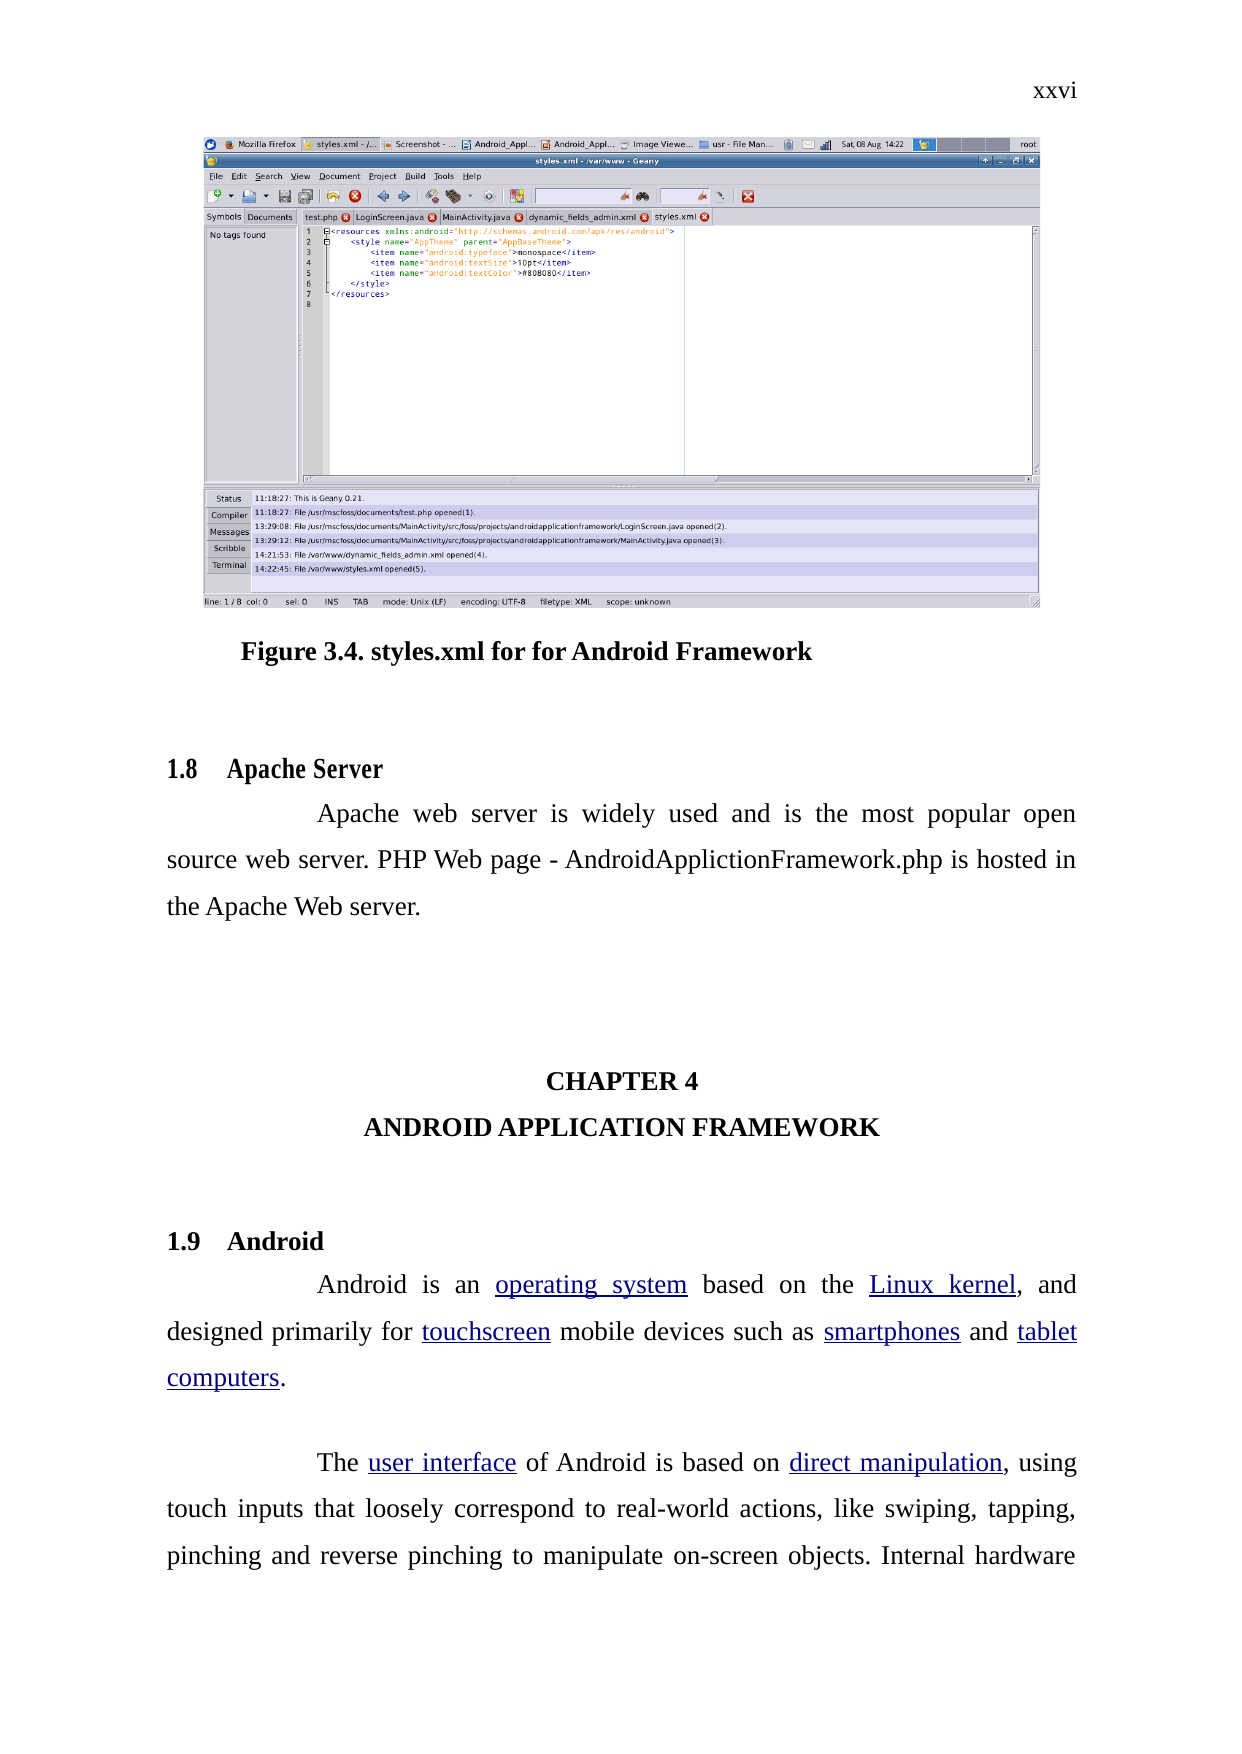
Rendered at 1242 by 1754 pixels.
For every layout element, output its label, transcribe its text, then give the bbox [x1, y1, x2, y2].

text Apache web server is widely used and is the most popular open source web server. PHP Web page - AndroidApplictionFramework.php is hosted in the Apache Web server. [167, 797, 1077, 921]
picture [203, 137, 1041, 608]
text Figure 3.4. styles.xml for for Android Framework [167, 637, 1077, 667]
text The user interface of Android is based on direct manipulation, using touch inputs that loosely correspond to real-world actions, like swiping, tapping, pinching and reverse pinching to manipulate on-screen objects. Internal hardware [167, 1446, 1077, 1570]
text Android is an operating system based on the Linux kernel, and designed primarily for touchscreen mobile devices such as smartphones and tablet computers. [167, 1268, 1077, 1393]
subtitle Android [167, 1224, 1077, 1256]
text CHAPTER 4 [167, 1064, 1077, 1096]
subtitle Apache Server [167, 751, 1077, 784]
text ANDROID APPLICATION FRAMEWORK [167, 1111, 1077, 1142]
